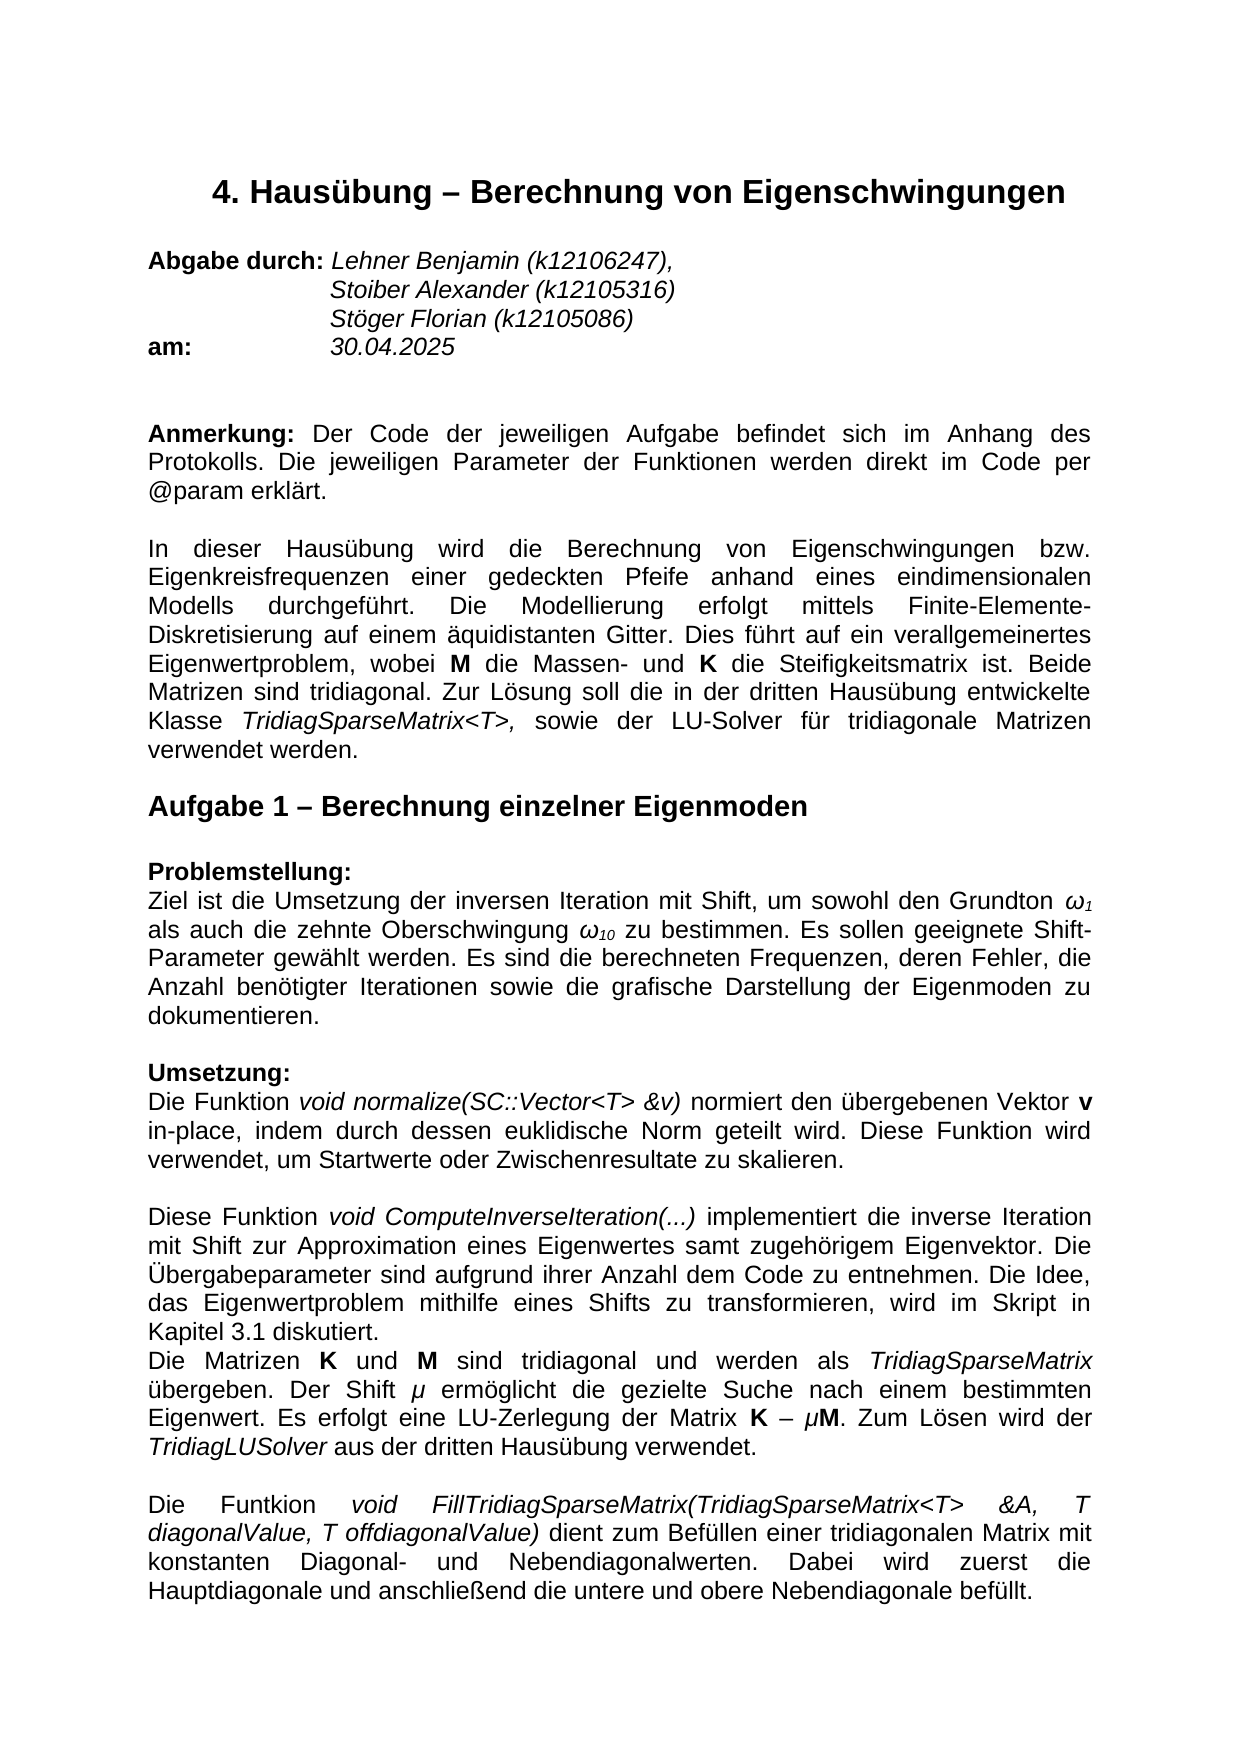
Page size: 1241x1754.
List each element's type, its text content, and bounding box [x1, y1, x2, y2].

text Stoiber Alexander (k12105316) [295, 275, 1093, 303]
text Stöger Florian (k12105086) [295, 303, 1093, 332]
text Problemstellung: [148, 857, 1093, 886]
text Umsetzung: [148, 1058, 1093, 1087]
text Ziel ist die Umsetzung der inversen Iteration mit Shift, um sowohl den Grundton ω1 als auch die zehnte Oberschwingung ω10 zu bestimmen. Es sollen geeignete Shift-Parameter gewählt werden. Es sind die berechneten Frequenzen, deren Fehler, die Anzahl benötigter Iterationen sowie die grafische Darstellung der Eigenmoden zu dokumentieren. [148, 886, 1093, 1029]
text In dieser Hausübung wird die Berechnung von Eigenschwingungen bzw. Eigenkreisfrequenzen einer gedeckten Pfeife anhand eines eindimensionalen Modells durchgeführt. Die Modellierung erfolgt mittels Finite-Elemente-Diskretisierung auf einem äquidistanten Gitter. Dies führt auf ein verallgemeinertes Eigenwertproblem, wobei M die Massen- und K die Steifigkeitsmatrix ist. Beide Matrizen sind tridiagonal. Zur Lösung soll die in der dritten Hausübung entwickelte Klasse TridiagSparseMatrix<T>, sowie der LU-Solver für tridiagonale Matrizen verwendet werden. [148, 533, 1093, 763]
subtitle Aufgabe 1 – Berechnung einzelner Eigenmoden [148, 788, 1093, 822]
text Die Funktion void normalize(SC::Vector<T> &v) normiert den übergebenen Vektor v in-place, indem durch dessen euklidische Norm geteilt wird. Diese Funktion wird verwendet, um Startwerte oder Zwischenresultate zu skalieren. [148, 1087, 1093, 1173]
text am: 30.04.2025 [148, 332, 1093, 361]
text Die Funtkion void FillTridiagSparseMatrix(TridiagSparseMatrix<T> &A, T diagonalValue, T offdiagonalValue) dient zum Befüllen einer tridiagonalen Matrix mit konstanten Diagonal- und Nebendiagonalwerten. Dabei wird zuerst die Hauptdiagonale und anschließend die untere und obere Nebendiagonale befüllt. [148, 1489, 1093, 1604]
subtitle ­Hausübung – Berechnung von Eigenschwingungen [185, 173, 1093, 211]
text Die Matrizen K und M sind tridiagonal und werden als TridiagSparseMatrix übergeben. Der Shift μ ermöglicht die gezielte Suche nach einem bestimmten Eigenwert. Es erfolgt eine LU-Zerlegung der Matrix K – μM. Zum Lösen wird der TridiagLUSolver aus der dritten Hausübung verwendet. [148, 1346, 1093, 1461]
text Diese Funktion void ComputeInverseIteration(...) implementiert die inverse Iteration mit Shift zur Approximation eines Eigenwertes samt zugehörigem Eigenvektor. Die Übergabeparameter sind aufgrund ihrer Anzahl dem Code zu entnehmen. Die Idee, das Eigenwertproblem mithilfe eines Shifts zu transformieren, wird im Skript in Kapitel 3.1 diskutiert. [148, 1202, 1093, 1346]
text Abgabe durch: Lehner Benjamin (k12106247), [148, 246, 1093, 275]
text Anmerkung: Der Code der jeweiligen Aufgabe befindet sich im Anhang des Protokolls. Die jeweiligen Parameter der Funktionen werden direkt im Code per @param erklärt. [148, 418, 1093, 505]
